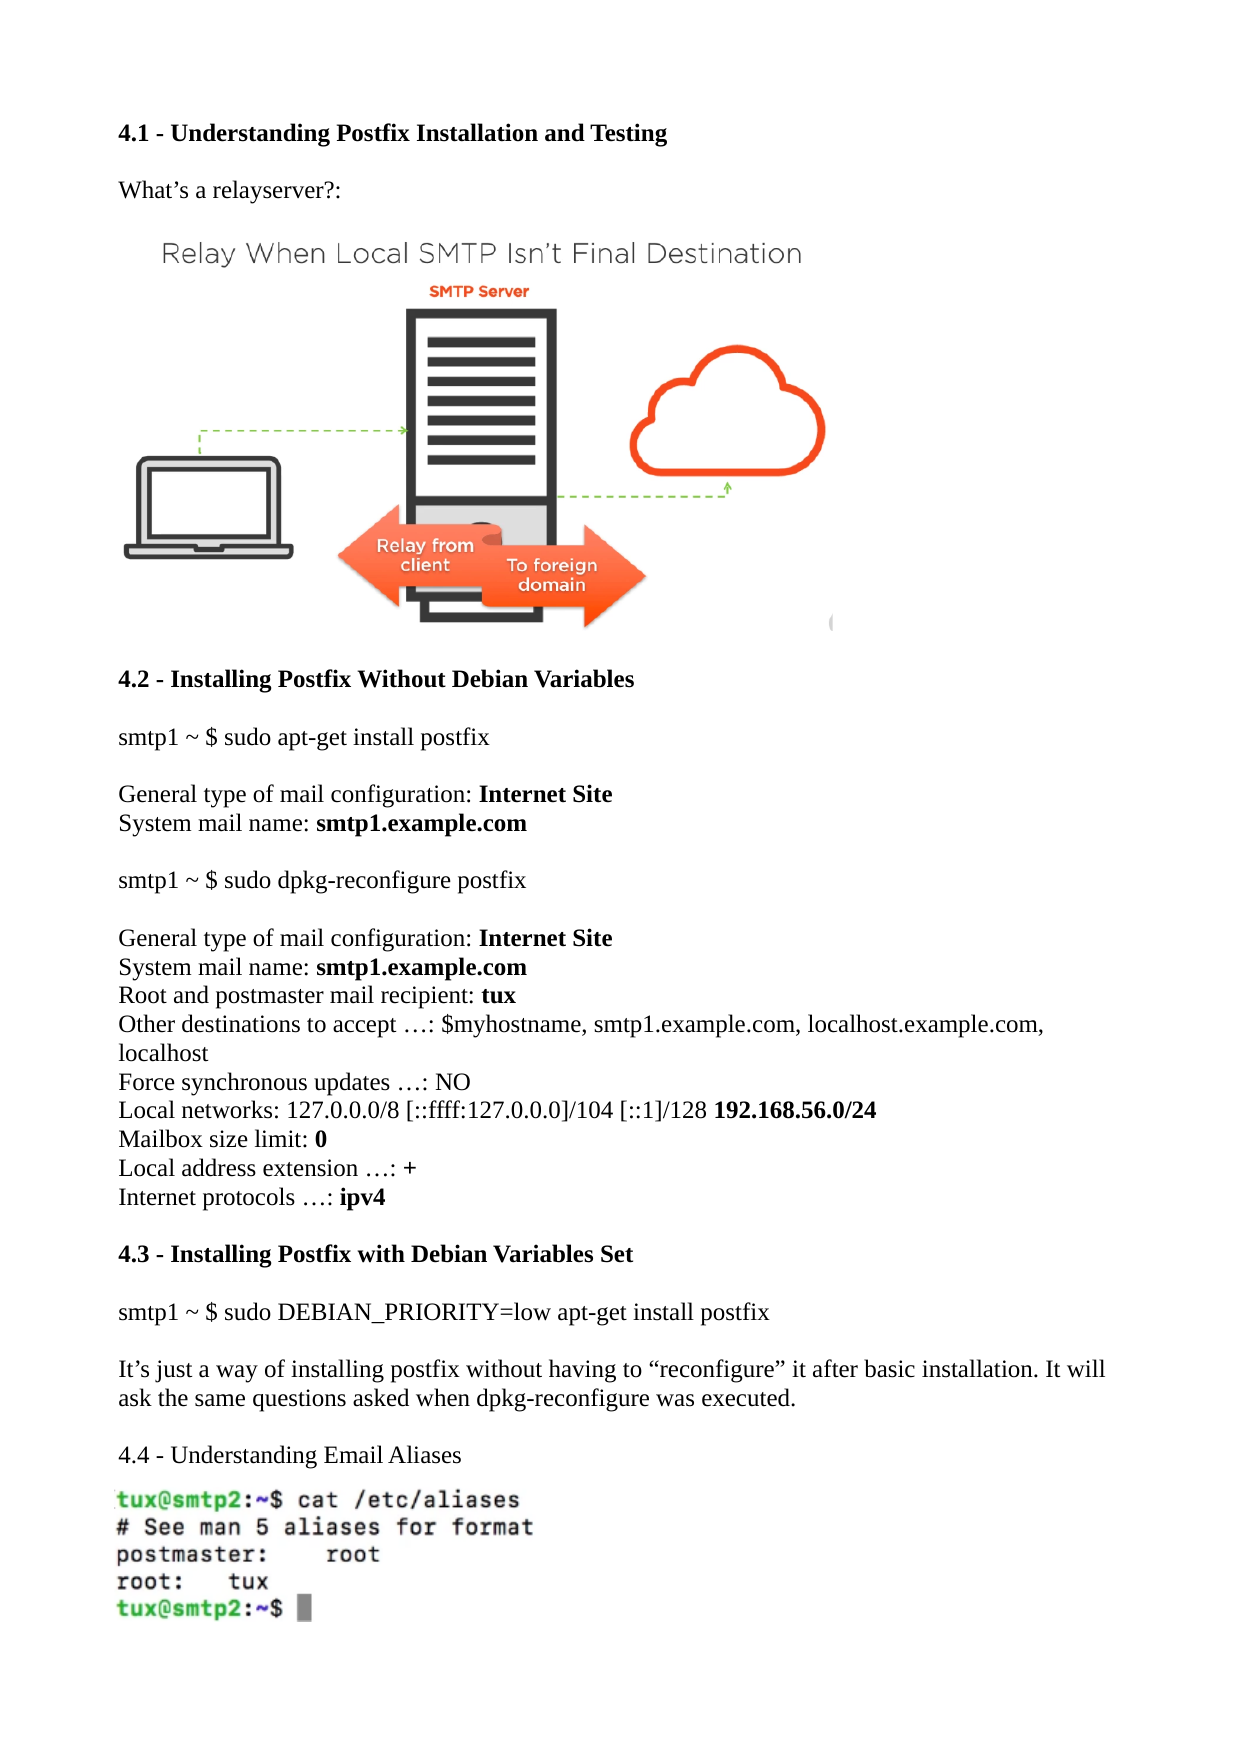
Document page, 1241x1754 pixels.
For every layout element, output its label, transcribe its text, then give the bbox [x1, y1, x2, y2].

text 4.1 - Understanding Postfix Installation and Testing [118, 118, 1122, 147]
text Force synchronous updates …: NO [118, 1067, 1122, 1096]
text Mailbox size limit: 0 [118, 1124, 1122, 1153]
text smtp1 ~ $ sudo DEBIAN_PRIORITY=low apt-get install postfix [118, 1297, 1122, 1326]
text Local networks: 127.0.0.0/8 [::ffff:127.0.0.0]/104 [::1]/128 192.168.56.0/24 [118, 1096, 1122, 1124]
text General type of mail configuration: Internet Site [118, 779, 1122, 808]
picture [118, 233, 833, 631]
text System mail name: smtp1.example.com [118, 952, 1122, 981]
text General type of mail configuration: Internet Site [118, 923, 1122, 952]
text System mail name: smtp1.example.com [118, 808, 1122, 837]
text smtp1 ~ $ sudo dpkg-reconfigure postfix [118, 866, 1122, 894]
text What’s a relayserver?: [118, 176, 1122, 204]
text Local address extension …: + [118, 1153, 1122, 1182]
text Root and postmaster mail recipient: tux [118, 981, 1122, 1009]
text 4.2 - Installing Postfix Without Debian Variables [118, 664, 1122, 693]
text 4.3 - Installing Postfix with Debian Variables Set [118, 1239, 1122, 1268]
text It’s just a way of installing postfix without having to “reconfigure” it after basic installation. It will ask the same questions asked when dpkg-reconfigure was executed. [118, 1354, 1122, 1412]
text smtp1 ~ $ sudo apt-get install postfix [118, 722, 1122, 751]
picture [114, 1487, 572, 1622]
text Other destinations to accept …: $myhostname, smtp1.example.com, localhost.example.com, localhost [118, 1009, 1122, 1067]
text Internet protocols …: ipv4 [118, 1182, 1122, 1211]
text 4.4 - Understanding Email Aliases [118, 1441, 1122, 1469]
